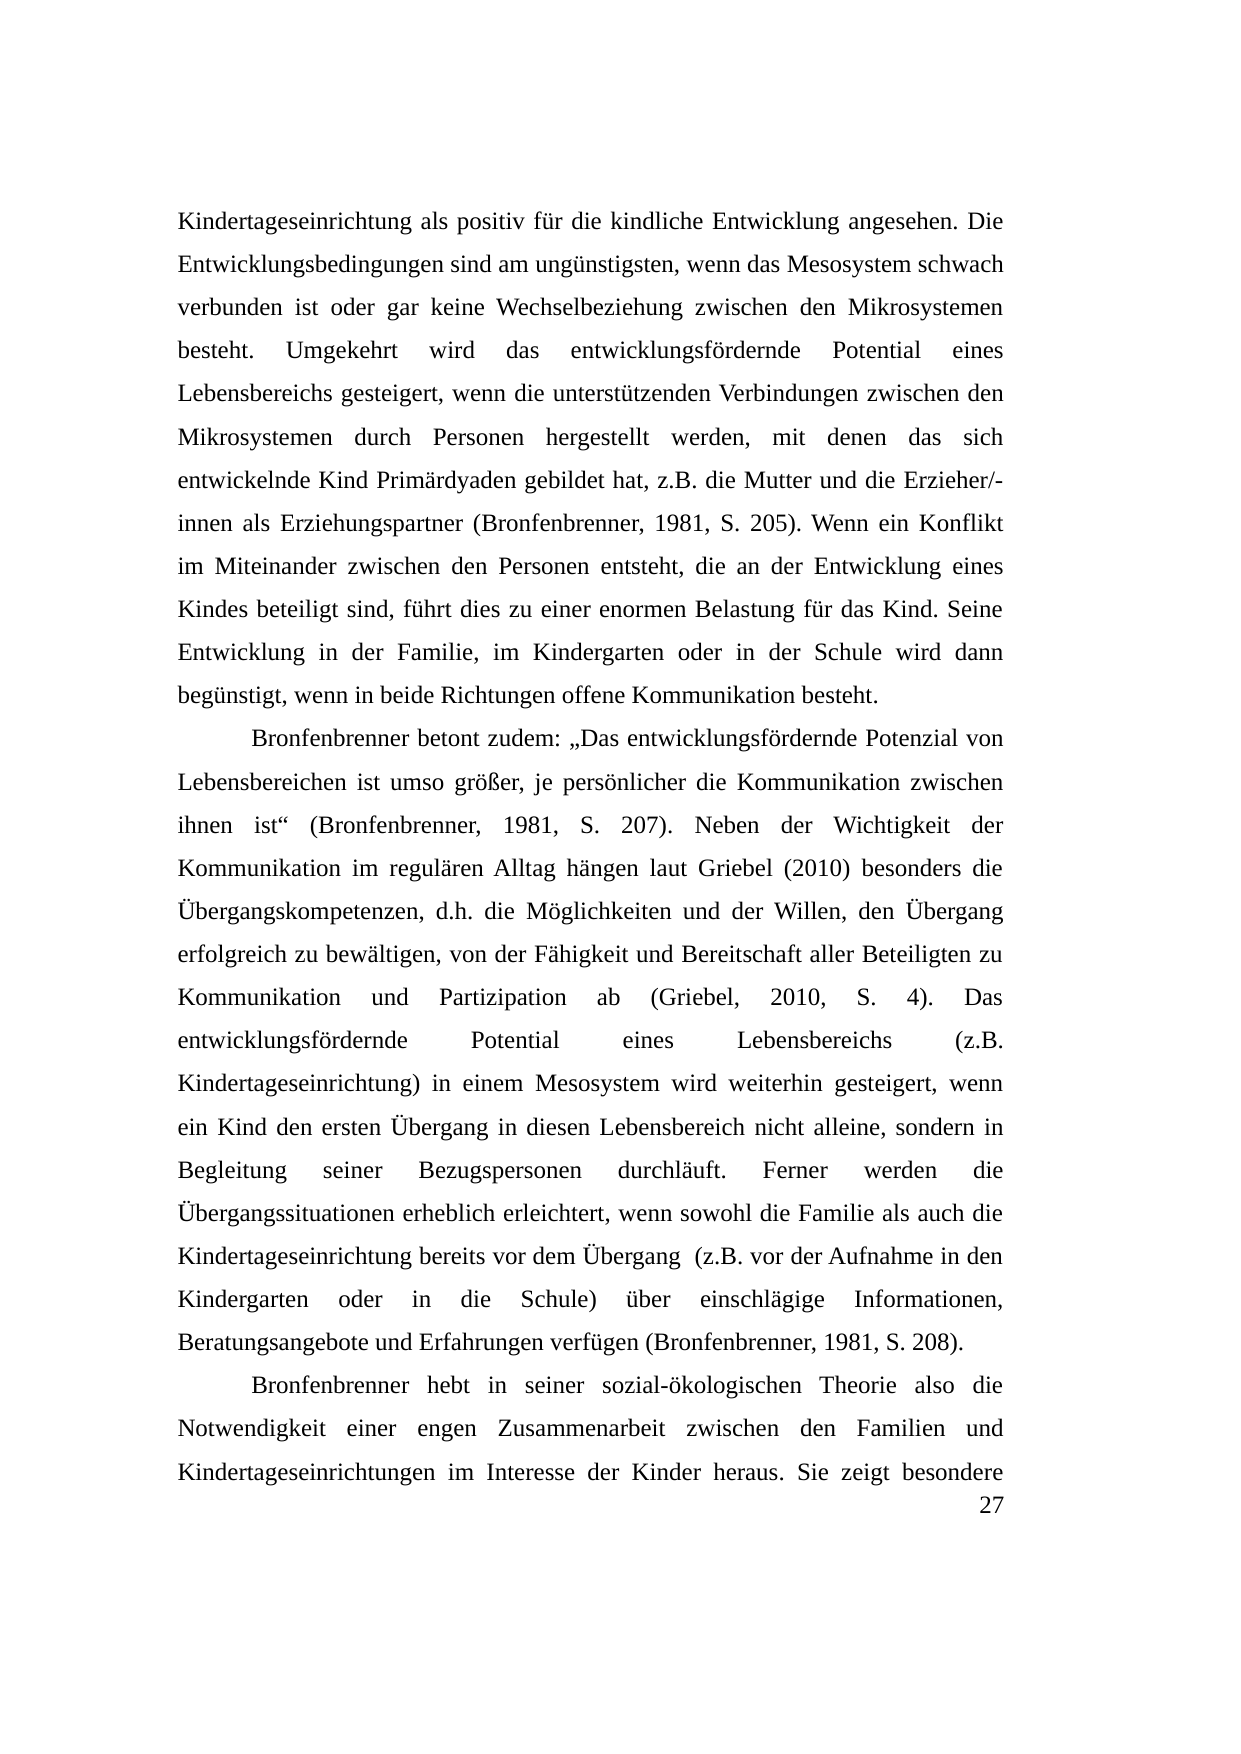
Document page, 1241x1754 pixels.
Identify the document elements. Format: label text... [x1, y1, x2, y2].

text Bronfenbrenner hebt in seiner sozial-ökologischen Theorie also die Notwendigkeit einer engen Zusammenarbeit zwischen den Familien und Kindertageseinrichtungen im Interesse der Kinder heraus. Sie zeigt besondere [177, 1370, 1004, 1485]
text Kindertageseinrichtung als positiv für die kindliche Entwicklung angesehen. Die Entwicklungsbedingungen sind am ungünstigsten, wenn das Mesosystem schwach verbunden ist oder gar keine Wechselbeziehung zwischen den Mikrosystemen besteht. Umgekehrt wird das entwicklungsfördernde Potential eines Lebensbereichs gesteigert, wenn die unterstützenden Verbindungen zwischen den Mikrosystemen durch Personen hergestellt werden, mit denen das sich entwickelnde Kind Primärdyaden gebildet hat, z.B. die Mutter und die Erzieher/-innen als Erziehungspartner (Bronfenbrenner, 1981, S. 205). Wenn ein Konflikt im Miteinander zwischen den Personen entsteht, die an der Entwicklung eines Kindes beteiligt sind, führt dies zu einer enormen Belastung für das Kind. Seine Entwicklung in der Familie, im Kindergarten oder in der Schule wird dann begünstigt, wenn in beide Richtungen offene Kommunikation besteht. [177, 206, 1004, 709]
text Bronfenbrenner betont zudem: „Das entwicklungsfördernde Potenzial von Lebensbereichen ist umso größer, je persönlicher die Kommunikation zwischen ihnen ist“ (Bronfenbrenner, 1981, S. 207). Neben der Wichtigkeit der Kommunikation im regulären Alltag hängen laut Griebel (2010) besonders die Übergangskompetenzen, d.h. die Möglichkeiten und der Willen, den Übergang erfolgreich zu bewältigen, von der Fähigkeit und Bereitschaft aller Beteiligten zu Kommunikation und Partizipation ab (Griebel, 2010, S. 4). Das entwicklungsfördernde Potential eines Lebensbereichs (z.B. Kindertageseinrichtung) in einem Mesosystem wird weiterhin gesteigert, wenn ein Kind den ersten Übergang in diesen Lebensbereich nicht alleine, sondern in Begleitung seiner Bezugspersonen durchläuft. Ferner werden die Übergangssituationen erheblich erleichtert, wenn sowohl die Familie als auch die Kindertageseinrichtung bereits vor dem Übergang (z.B. vor der Aufnahme in den Kindergarten oder in die Schule) über einschlägige Informationen, Beratungsangebote und Erfahrungen verfügen (Bronfenbrenner, 1981, S. 208). [177, 723, 1004, 1356]
